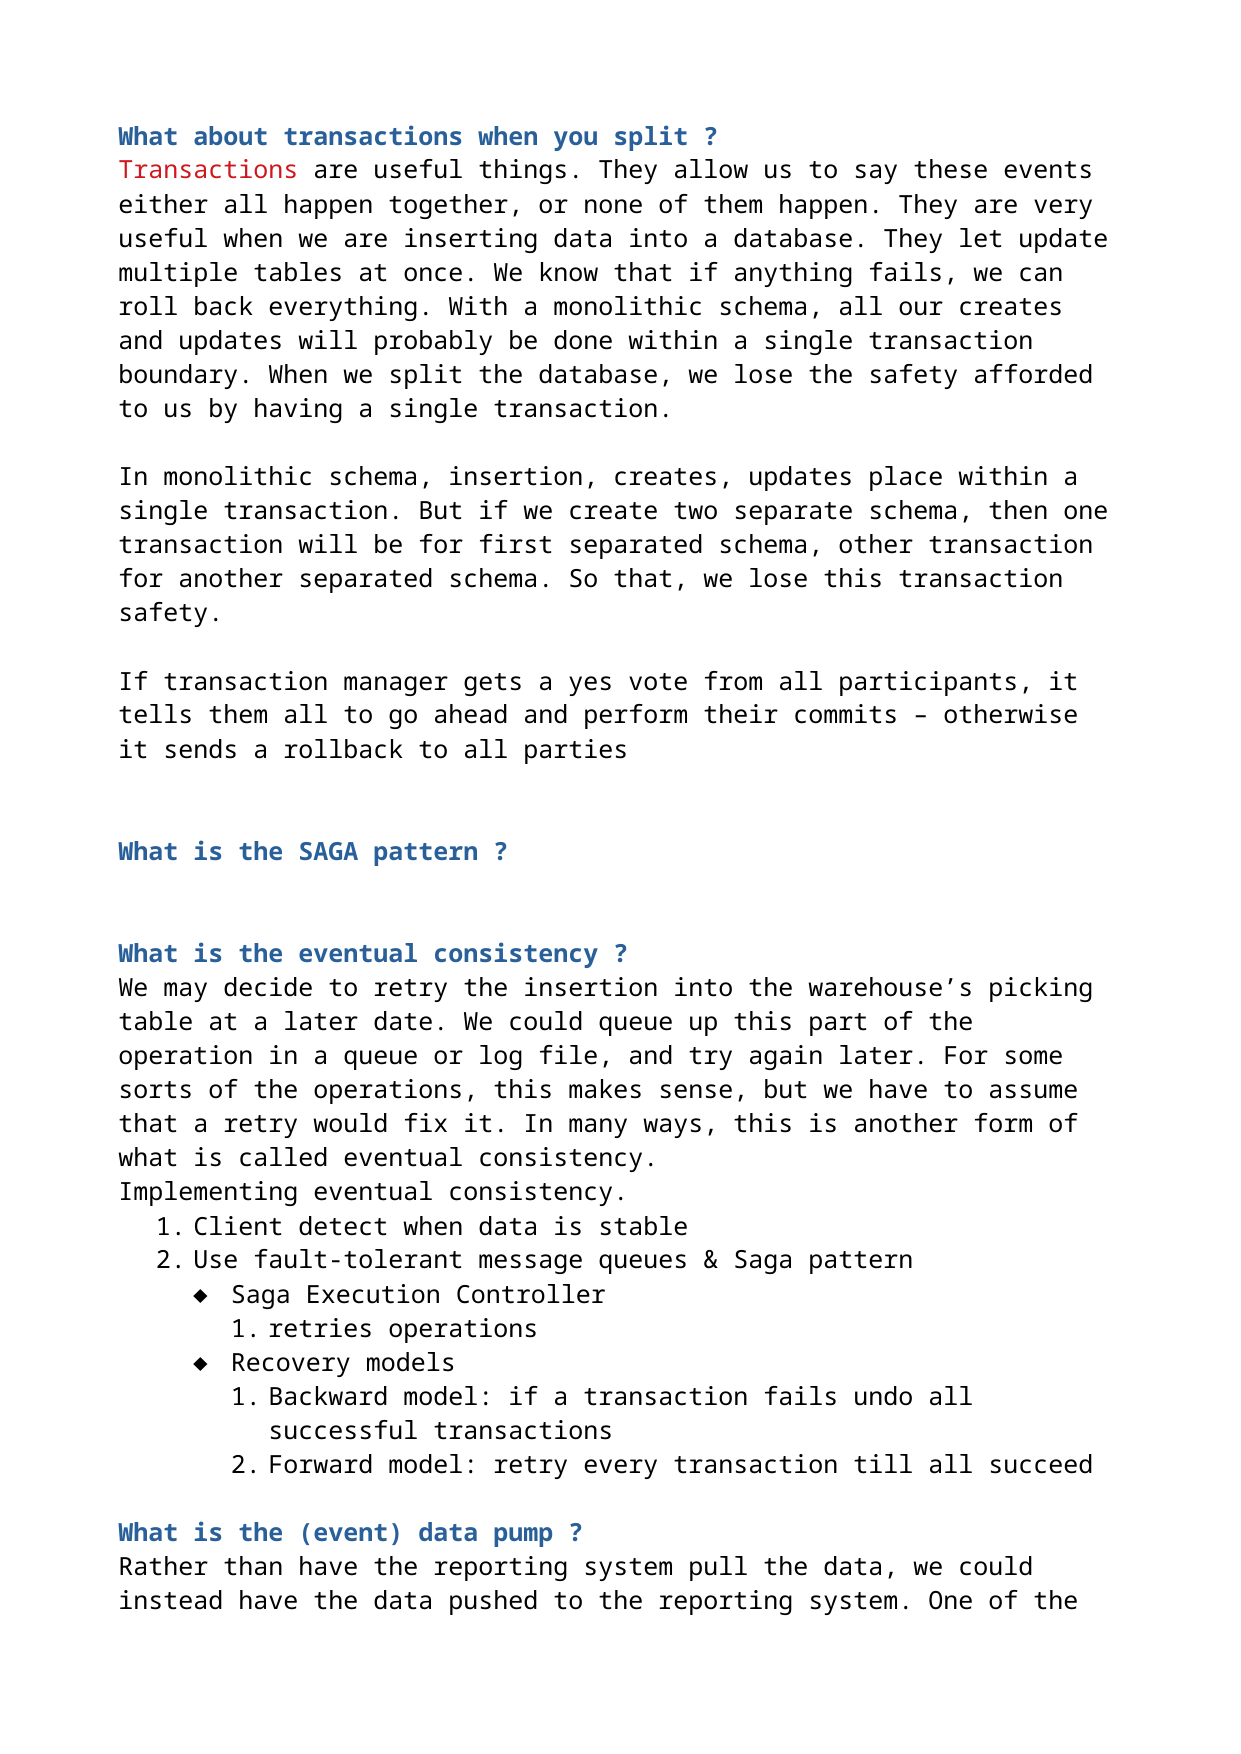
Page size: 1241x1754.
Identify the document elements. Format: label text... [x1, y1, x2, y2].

text We may decide to retry the insertion into the warehouse’s picking table at a later date. We could queue up this part of the operation in a queue or log file, and try again later. For some sorts of the operations, this makes sense, but we have to assume that a retry would fix it. In many ways, this is another form of what is called eventual consistency. [118, 970, 1122, 1174]
text In monolithic schema, insertion, creates, updates place within a single transaction. But if we create two separate schema, then one transaction will be for first separated schema, other transaction for another separated schema. So that, we lose this transaction safety. [118, 459, 1122, 629]
text What is the eventual consistency ? [118, 936, 1122, 970]
text Implementing eventual consistency. [118, 1174, 1122, 1208]
list Saga Execution Controller [193, 1276, 1122, 1310]
list Use fault-tolerant message queues & Saga pattern [156, 1242, 1122, 1276]
text Rather than have the reporting system pull the data, we could instead have the data pushed to the reporting system. One of the [118, 1549, 1122, 1617]
text What is the (event) data pump ? [118, 1515, 1122, 1549]
text What about transactions when you split ? [118, 118, 1122, 152]
text If transaction manager gets a yes vote from all participants, it tells them all to go ahead and perform their commits – otherwise it sends a rollback to all parties [118, 663, 1122, 765]
list retries operations [231, 1310, 1122, 1344]
text Transactions are useful things. They allow us to say these events either all happen together, or none of them happen. They are very useful when we are inserting data into a database. They let update multiple tables at once. We know that if anything fails, we can roll back everything. With a monolithic schema, all our creates and updates will probably be done within a single transaction boundary. When we split the database, we lose the safety afforded to us by having a single transaction. [118, 152, 1122, 425]
text What is the SAGA pattern ? [118, 833, 1122, 867]
list Recovery models [193, 1344, 1122, 1378]
list Forward model: retry every transaction till all succeed [231, 1447, 1122, 1481]
list Backward model: if a transaction fails undo all successful transactions [231, 1378, 1122, 1447]
list Client detect when data is stable [156, 1208, 1122, 1242]
